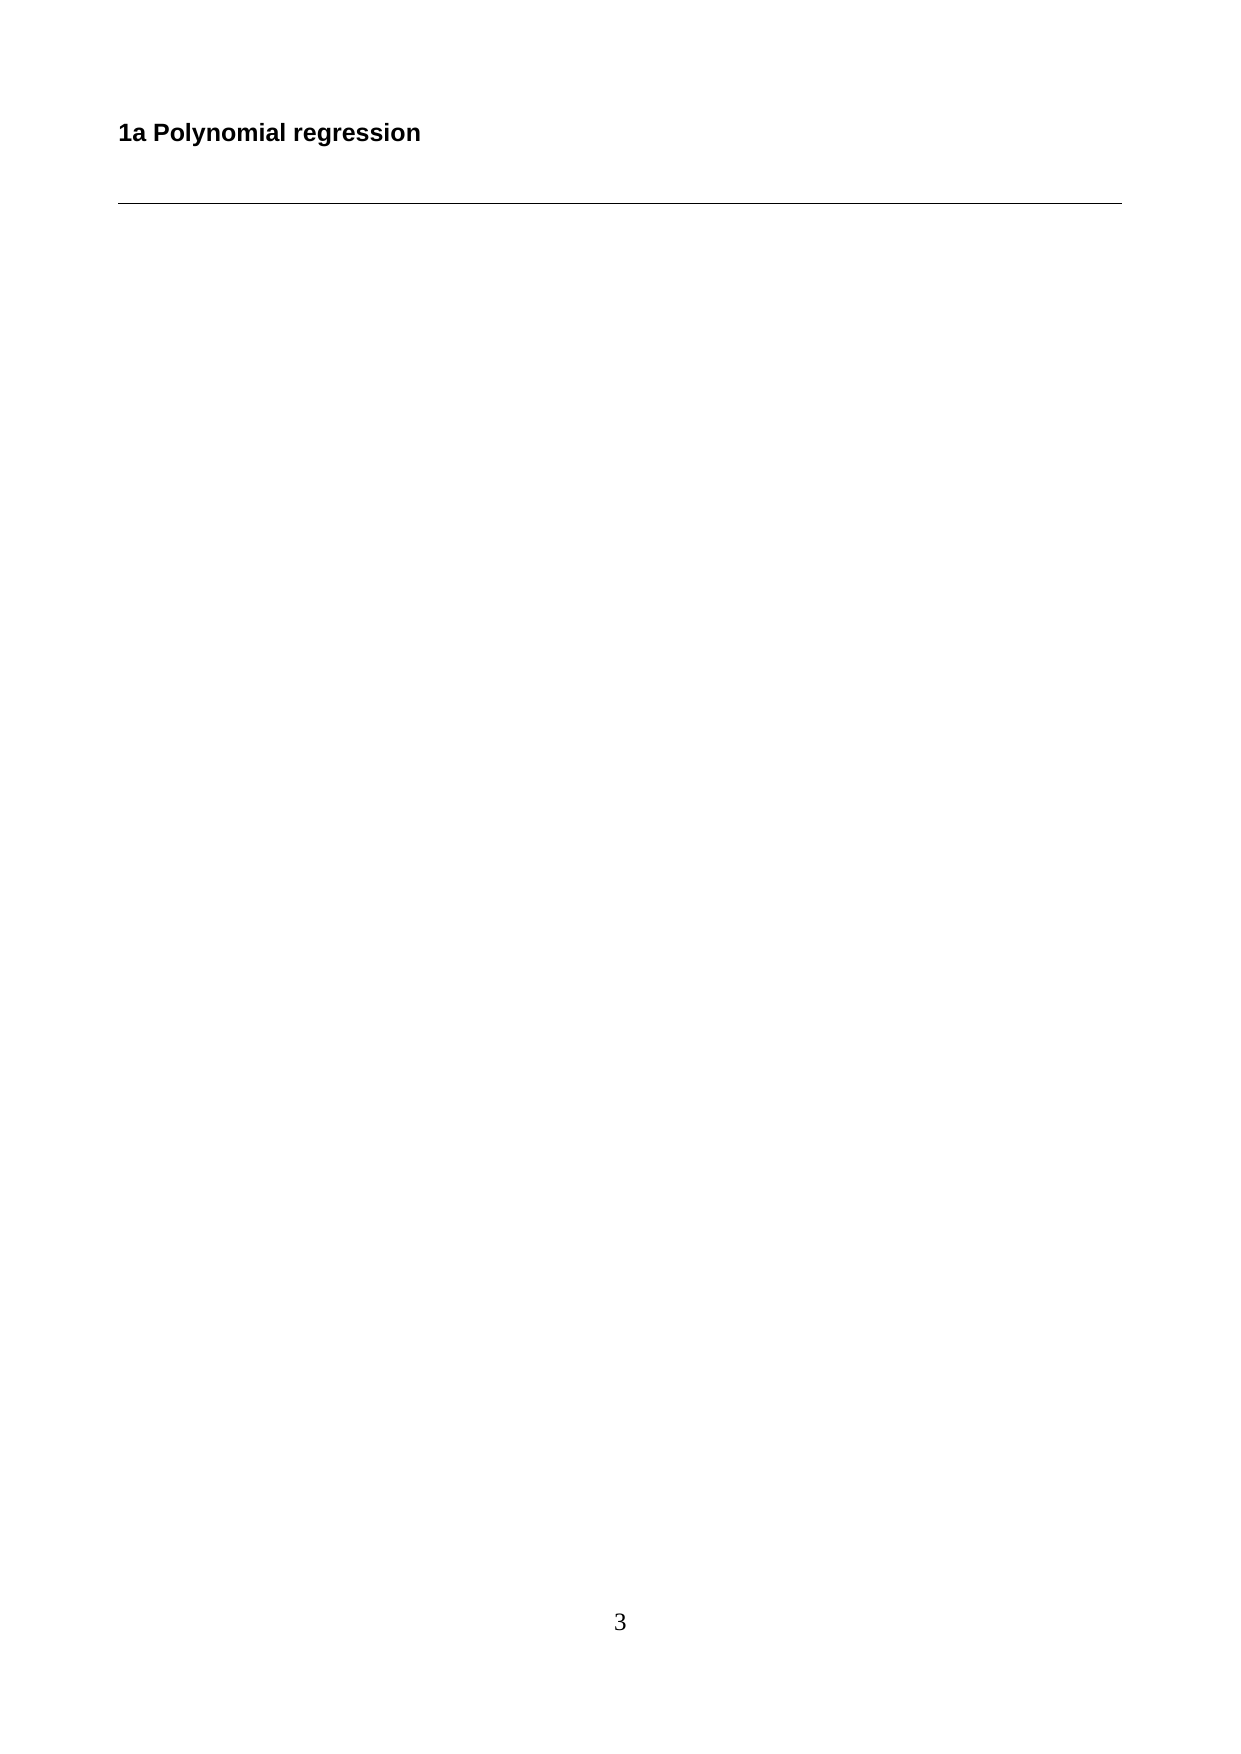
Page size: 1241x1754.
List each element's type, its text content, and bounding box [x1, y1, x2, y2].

text 1a Polynomial regression [118, 118, 1122, 147]
